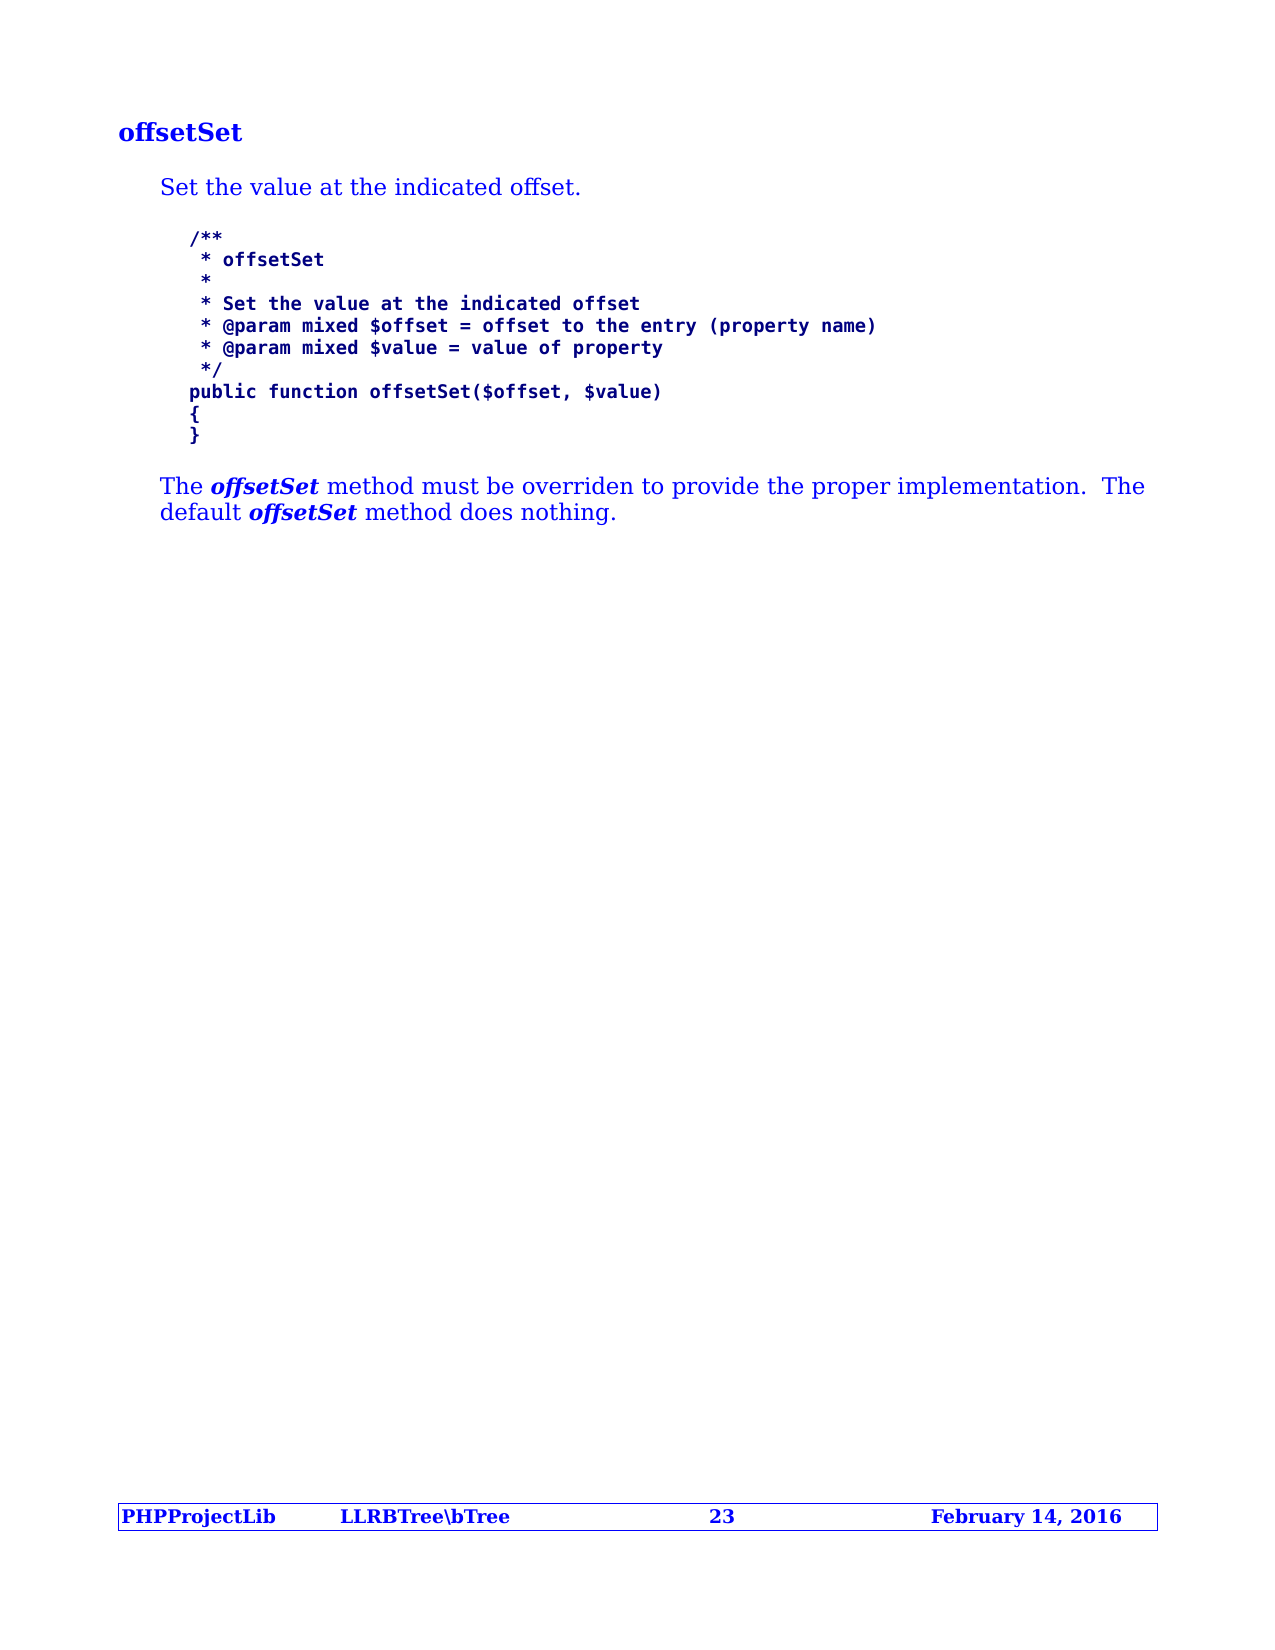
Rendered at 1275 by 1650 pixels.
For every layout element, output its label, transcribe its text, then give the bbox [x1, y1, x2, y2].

title offsetSet [118, 118, 1157, 147]
list * [189, 271, 1157, 293]
list * Set the value at the indicated offset [189, 293, 1157, 315]
list * @param mixed $value = value of property [189, 337, 1157, 359]
list * @param mixed $offset = offset to the entry (property name) [189, 315, 1157, 337]
list public function offsetSet($offset, $value) [189, 381, 1157, 402]
list * offsetSet [189, 249, 1157, 271]
list } [189, 424, 1157, 446]
text Set the value at the indicated offset. [159, 174, 1157, 201]
list /** [189, 227, 1157, 249]
text The offsetSet method must be overriden to provide the proper implementation. The default offsetSet method does nothing. [159, 473, 1157, 526]
list */ [189, 359, 1157, 381]
list { [189, 402, 1157, 424]
